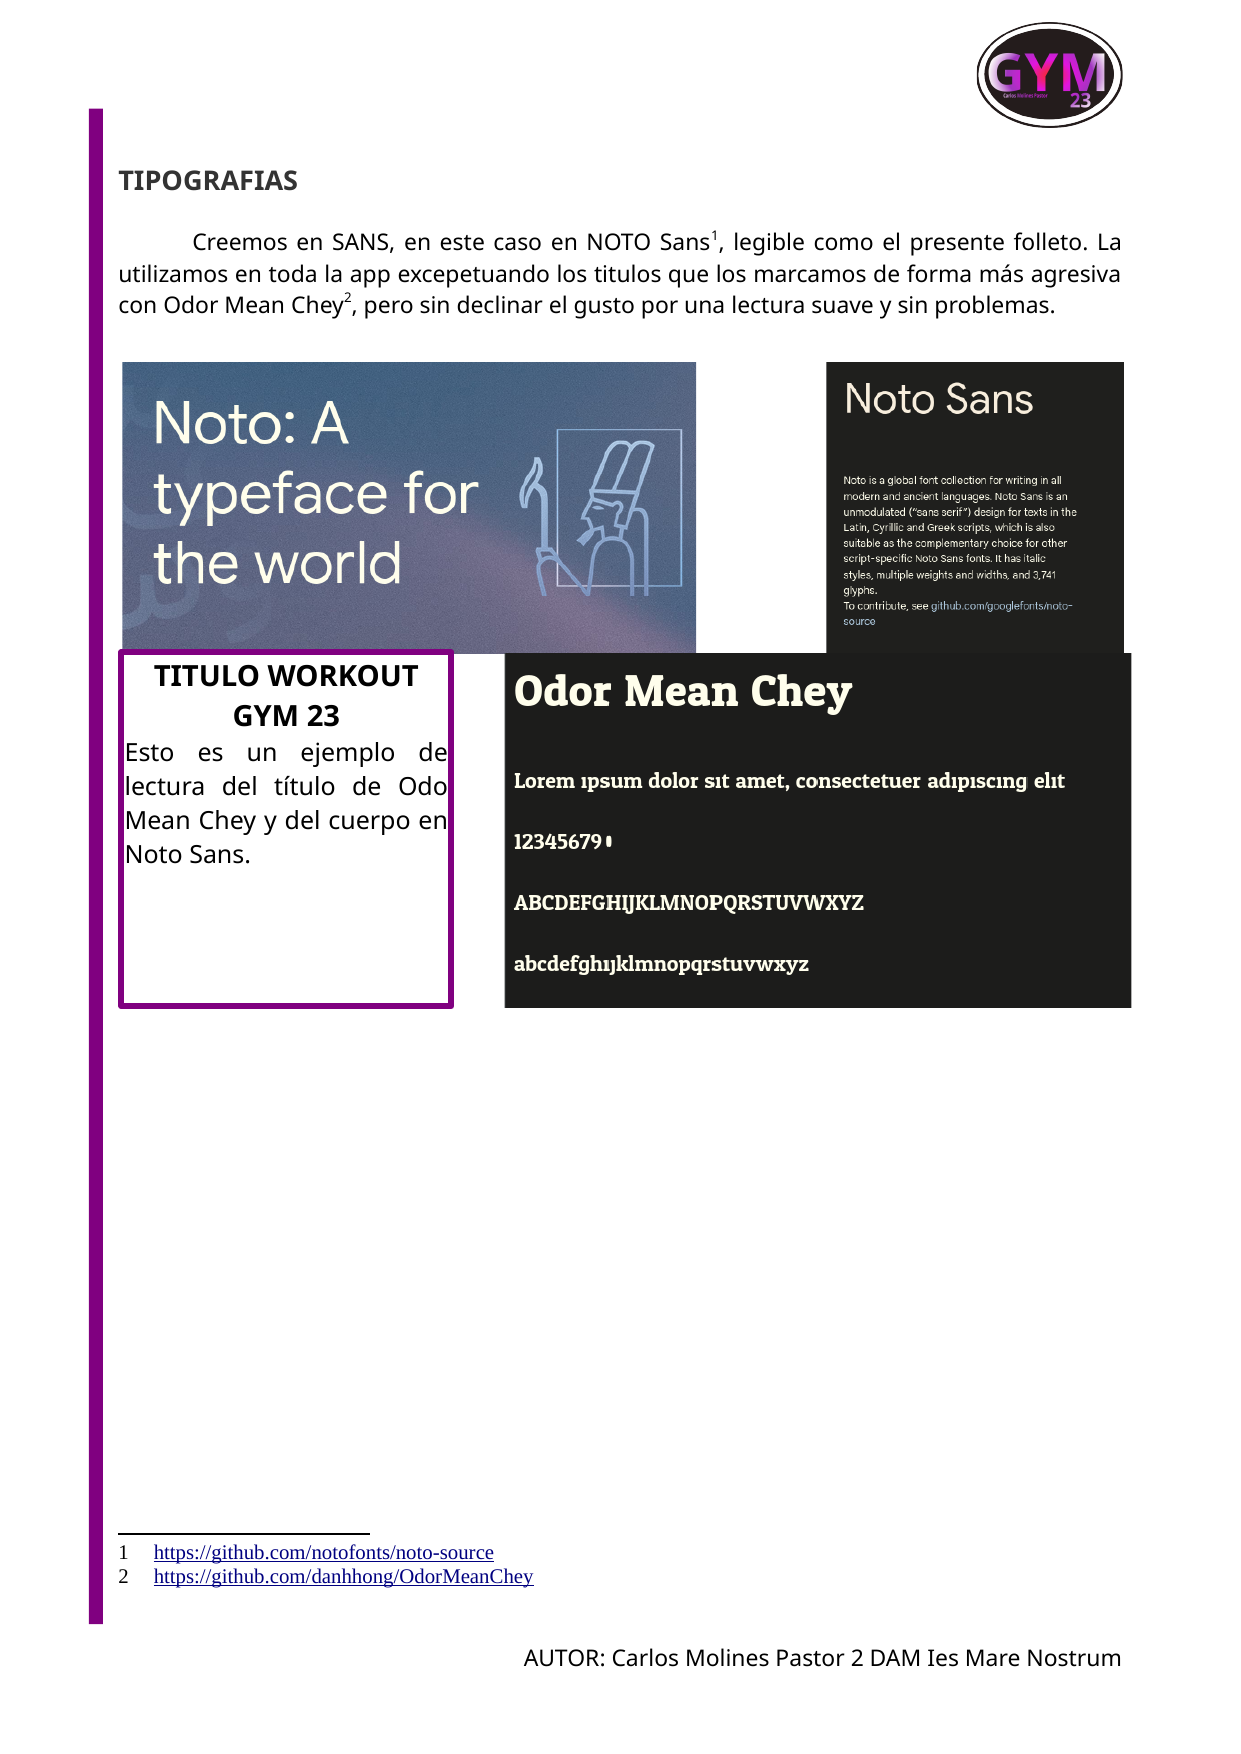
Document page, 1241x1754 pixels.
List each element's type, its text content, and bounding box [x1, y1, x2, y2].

text TIPOGRAFIAS [118, 161, 1122, 198]
picture [122, 362, 1132, 1008]
text https://github.com/notofonts/noto-source [118, 1540, 1122, 1564]
picture [976, 22, 1123, 128]
text Creemos en SANS, en este caso en NOTO Sans, legible como el presente folleto. La utilizamos en toda la app excepetuando los titulos que los marcamos de forma más agresiva con Odor Mean Chey, pero sin declinar el gusto por una lectura suave y sin problemas. [118, 226, 1122, 320]
text https://github.com/danhhong/OdorMeanChey [118, 1564, 1122, 1588]
